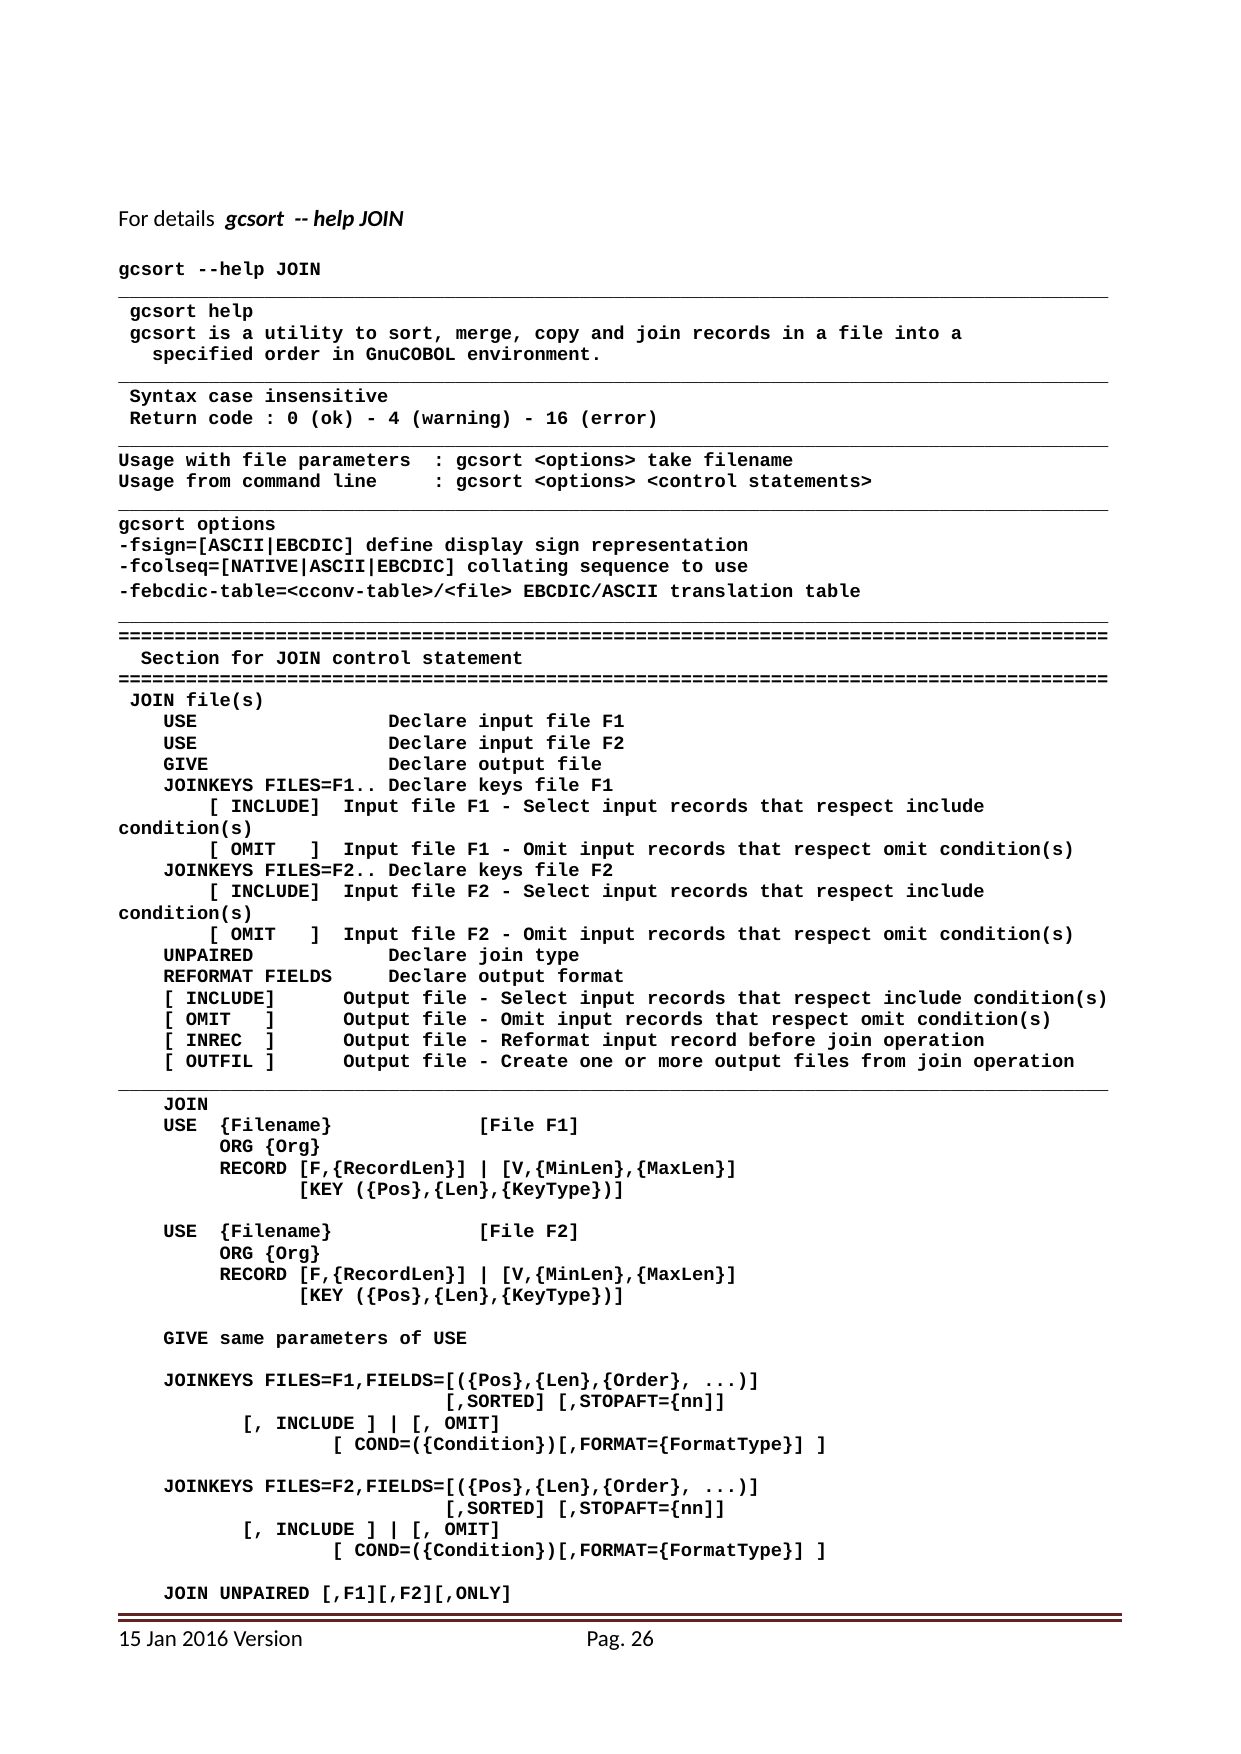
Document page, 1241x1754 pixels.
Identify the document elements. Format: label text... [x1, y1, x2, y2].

text RECORD [F,{RecordLen}] | [V,{MinLen},{MaxLen}] [118, 1265, 1122, 1286]
text USE Declare input file F2 [118, 733, 1122, 755]
text [ OMIT ] Input file F1 - Omit input records that respect omit condition(s) [118, 840, 1122, 861]
text ======================================================================================== [118, 627, 1122, 648]
text GIVE same parameters of USE [118, 1328, 1122, 1350]
text [ INCLUDE] Input file F1 - Select input records that respect include condition(s) [118, 797, 1122, 840]
text gcsort is a utility to sort, merge, copy and join records in a file into a [118, 323, 1122, 345]
text [ INREC ] Output file - Reformat input record before join operation [118, 1031, 1122, 1052]
text [ INCLUDE] Input file F2 - Select input records that respect include condition(s) [118, 882, 1122, 925]
text -fcolseq=[NATIVE|ASCII|EBCDIC] collating sequence to use [118, 557, 1122, 578]
text Syntax case insensitive [118, 387, 1122, 408]
text [ COND=({Condition})[,FORMAT={FormatType}] ] [118, 1435, 1122, 1456]
text -febcdic-table=<cconv-table>/<file> EBCDIC/ASCII translation table [118, 582, 1122, 603]
text JOINKEYS FILES=F2,FIELDS=[({Pos},{Len},{Order}, ...)] [118, 1477, 1122, 1498]
text JOIN file(s) [118, 691, 1122, 712]
text JOINKEYS FILES=F1,FIELDS=[({Pos},{Len},{Order}, ...)] [118, 1371, 1122, 1392]
text JOINKEYS FILES=F1.. Declare keys file F1 [118, 776, 1122, 797]
text [ OUTFIL ] Output file - Create one or more output files from join operation [118, 1052, 1122, 1073]
text ======================================================================================== [118, 670, 1122, 691]
text GIVE Declare output file [118, 755, 1122, 776]
text ________________________________________________________________________________________ [118, 430, 1122, 451]
text ________________________________________________________________________________________ [118, 493, 1122, 515]
text USE {Filename} [File F1] [118, 1116, 1122, 1137]
text REFORMAT FIELDS Declare output format [118, 967, 1122, 988]
text ORG {Org} [118, 1137, 1122, 1158]
text [ COND=({Condition})[,FORMAT={FormatType}] ] [118, 1541, 1122, 1562]
text [KEY ({Pos},{Len},{KeyType})] [118, 1286, 1122, 1307]
text USE Declare input file F1 [118, 712, 1122, 733]
text [ OMIT ] Output file - Omit input records that respect omit condition(s) [118, 1010, 1122, 1031]
text USE {Filename} [File F2] [118, 1222, 1122, 1243]
text JOINKEYS FILES=F2.. Declare keys file F2 [118, 861, 1122, 882]
text ________________________________________________________________________________________ [118, 281, 1122, 302]
text Usage from command line : gcsort <options> <control statements> [118, 472, 1122, 493]
text [,SORTED] [,STOPAFT={nn]] [118, 1392, 1122, 1413]
text ORG {Org} [118, 1243, 1122, 1265]
text JOIN [118, 1095, 1122, 1116]
text JOIN UNPAIRED [,F1][,F2][,ONLY] [118, 1583, 1122, 1605]
text Section for JOIN control statement [118, 648, 1122, 670]
text [, INCLUDE ] | [, OMIT] [118, 1520, 1122, 1541]
text [ OMIT ] Input file F2 - Omit input records that respect omit condition(s) [118, 925, 1122, 946]
text [, INCLUDE ] | [, OMIT] [118, 1413, 1122, 1435]
text UNPAIRED Declare join type [118, 946, 1122, 967]
text ________________________________________________________________________________________ [118, 1073, 1122, 1095]
text gcsort help [118, 302, 1122, 323]
text [KEY ({Pos},{Len},{KeyType})] [118, 1180, 1122, 1201]
text ________________________________________________________________________________________ [118, 366, 1122, 387]
text RECORD [F,{RecordLen}] | [V,{MinLen},{MaxLen}] [118, 1158, 1122, 1180]
text ________________________________________________________________________________________ [118, 606, 1122, 627]
text For details gcsort -- help JOIN [118, 204, 1122, 232]
text Usage with file parameters : gcsort <options> take filename [118, 451, 1122, 472]
text specified order in GnuCOBOL environment. [118, 345, 1122, 366]
text [ INCLUDE] Output file - Select input records that respect include condition(s) [118, 988, 1122, 1010]
text Return code : 0 (ok) - 4 (warning) - 16 (error) [118, 408, 1122, 430]
text gcsort --help JOIN [118, 260, 1122, 281]
text [,SORTED] [,STOPAFT={nn]] [118, 1498, 1122, 1520]
text gcsort options [118, 515, 1122, 536]
text -fsign=[ASCII|EBCDIC] define display sign representation [118, 536, 1122, 557]
